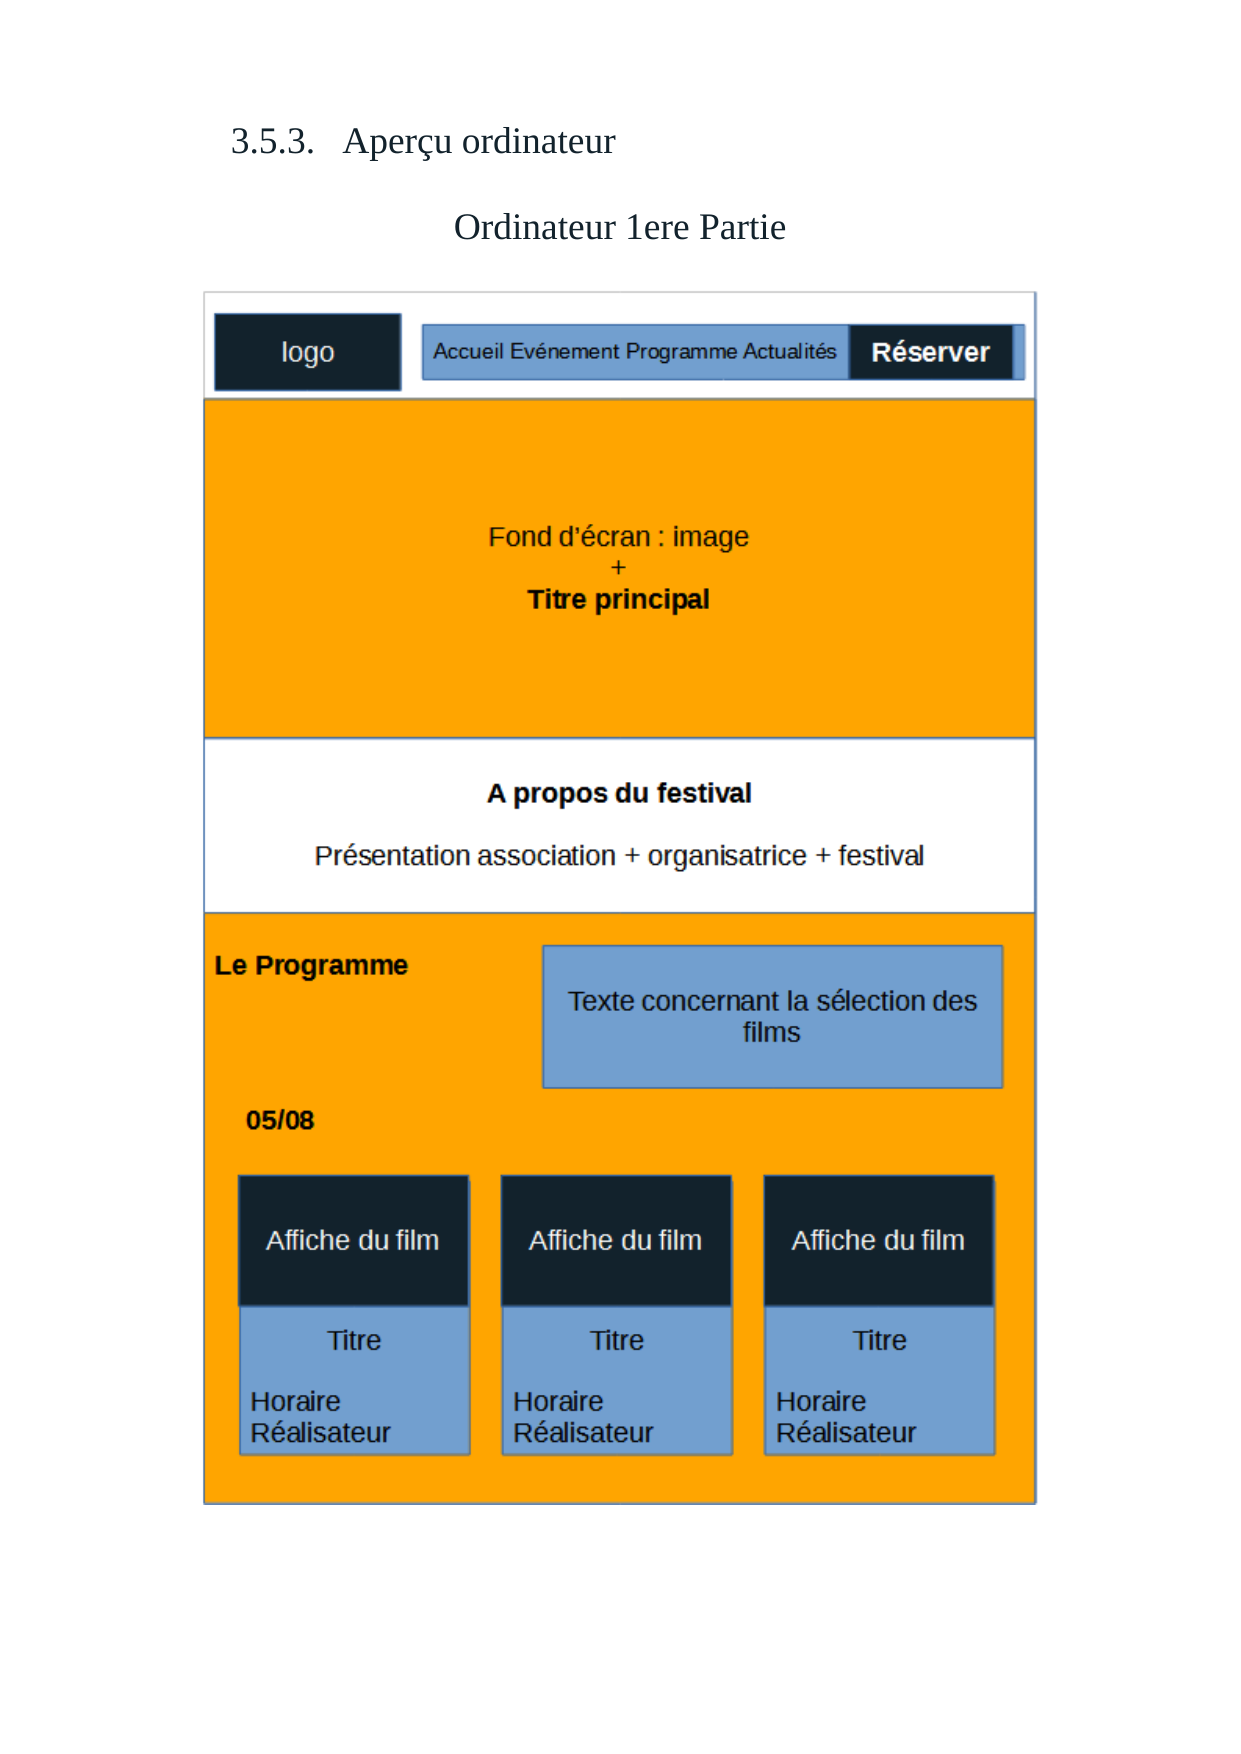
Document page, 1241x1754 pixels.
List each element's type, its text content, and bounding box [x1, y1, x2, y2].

text Ordinateur 1ere Partie [118, 204, 1122, 247]
picture [202, 290, 1039, 1505]
list Aperçu ordinateur [231, 118, 1122, 161]
